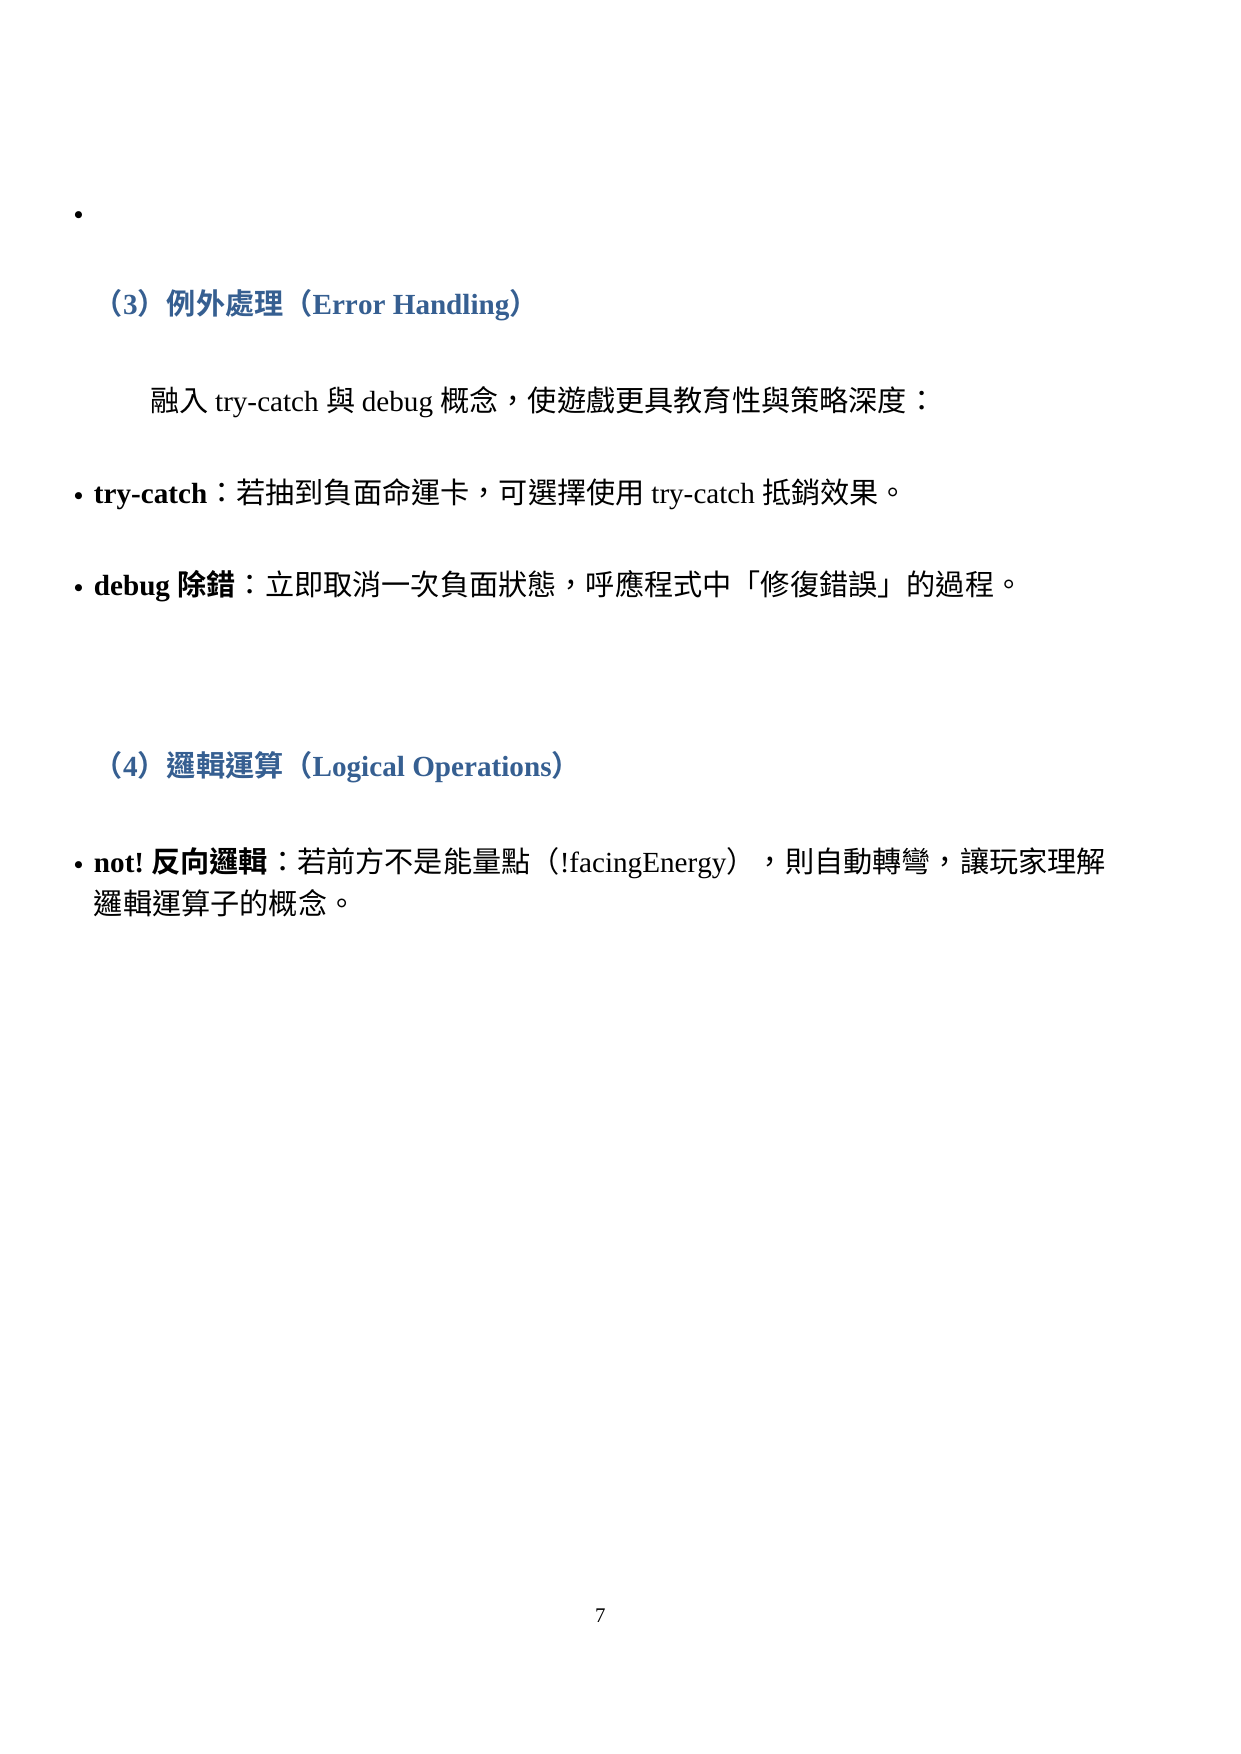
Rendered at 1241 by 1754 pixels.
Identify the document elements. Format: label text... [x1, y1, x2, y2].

text 融入 try-catch 與 debug 概念，使遊戲更具教育性與策略深度： [94, 377, 1106, 420]
subtitle （4）邏輯運算（Logical Operations） [94, 742, 1106, 784]
list try-catch：若抽到負面命運卡，可選擇使用 try-catch 抵銷效果。 [75, 470, 1106, 512]
list debug 除錯：立即取消一次負面狀態，呼應程式中「修復錯誤」的過程。 [75, 562, 1106, 604]
list not! 反向邏輯：若前方不是能量點（!facingEnergy），則自動轉彎，讓玩家理解邏輯運算子的概念。 [75, 839, 1106, 923]
subtitle （3）例外處理（Error Handling） [94, 281, 1106, 323]
